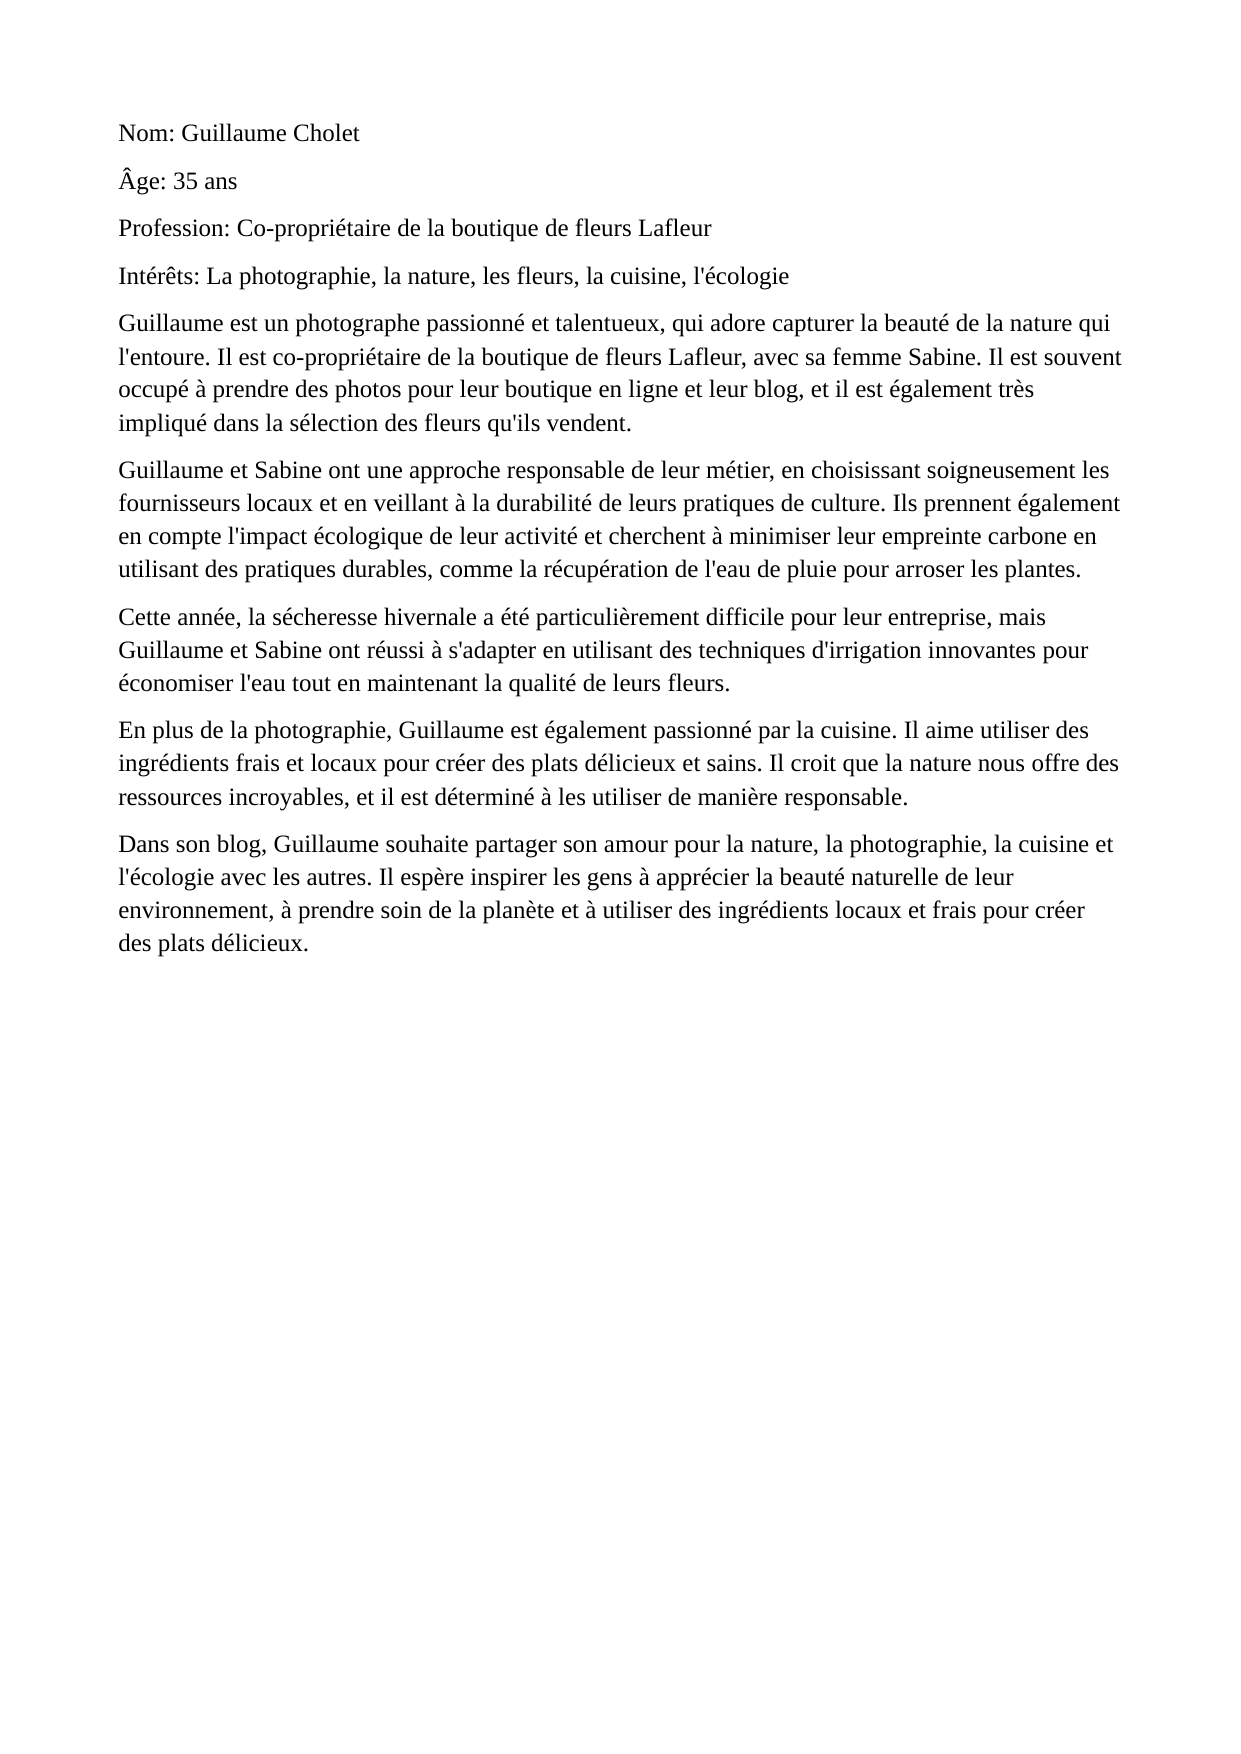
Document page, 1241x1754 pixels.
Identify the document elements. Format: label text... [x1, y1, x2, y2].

text Cette année, la sécheresse hivernale a été particulièrement difficile pour leur entreprise, mais Guillaume et Sabine ont réussi à s'adapter en utilisant des techniques d'irrigation innovantes pour économiser l'eau tout en maintenant la qualité de leurs fleurs. [118, 602, 1122, 697]
text Âge: 35 ans [118, 166, 1122, 194]
text Dans son blog, Guillaume souhaite partager son amour pour la nature, la photographie, la cuisine et l'écologie avec les autres. Il espère inspirer les gens à apprécier la beauté naturelle de leur environnement, à prendre soin de la planète et à utiliser des ingrédients locaux et frais pour créer des plats délicieux. [118, 829, 1122, 957]
text En plus de la photographie, Guillaume est également passionné par la cuisine. Il aime utiliser des ingrédients frais et locaux pour créer des plats délicieux et sains. Il croit que la nature nous offre des ressources incroyables, et il est déterminé à les utiliser de manière responsable. [118, 716, 1122, 810]
text Nom: Guillaume Cholet [118, 118, 1122, 147]
text Guillaume et Sabine ont une approche responsable de leur métier, en choisissant soigneusement les fournisseurs locaux et en veillant à la durabilité de leurs pratiques de culture. Ils prennent également en compte l'impact écologique de leur activité et cherchent à minimiser leur empreinte carbone en utilisant des pratiques durables, comme la récupération de l'eau de pluie pour arroser les plantes. [118, 455, 1122, 583]
text Guillaume est un photographe passionné et talentueux, qui adore capturer la beauté de la nature qui l'entoure. Il est co-propriétaire de la boutique de fleurs Lafleur, avec sa femme Sabine. Il est souvent occupé à prendre des photos pour leur boutique en ligne et leur blog, et il est également très impliqué dans la sélection des fleurs qu'ils vendent. [118, 308, 1122, 436]
text Intérêts: La photographie, la nature, les fleurs, la cuisine, l'écologie [118, 261, 1122, 290]
text Profession: Co-propriétaire de la boutique de fleurs Lafleur [118, 213, 1122, 242]
